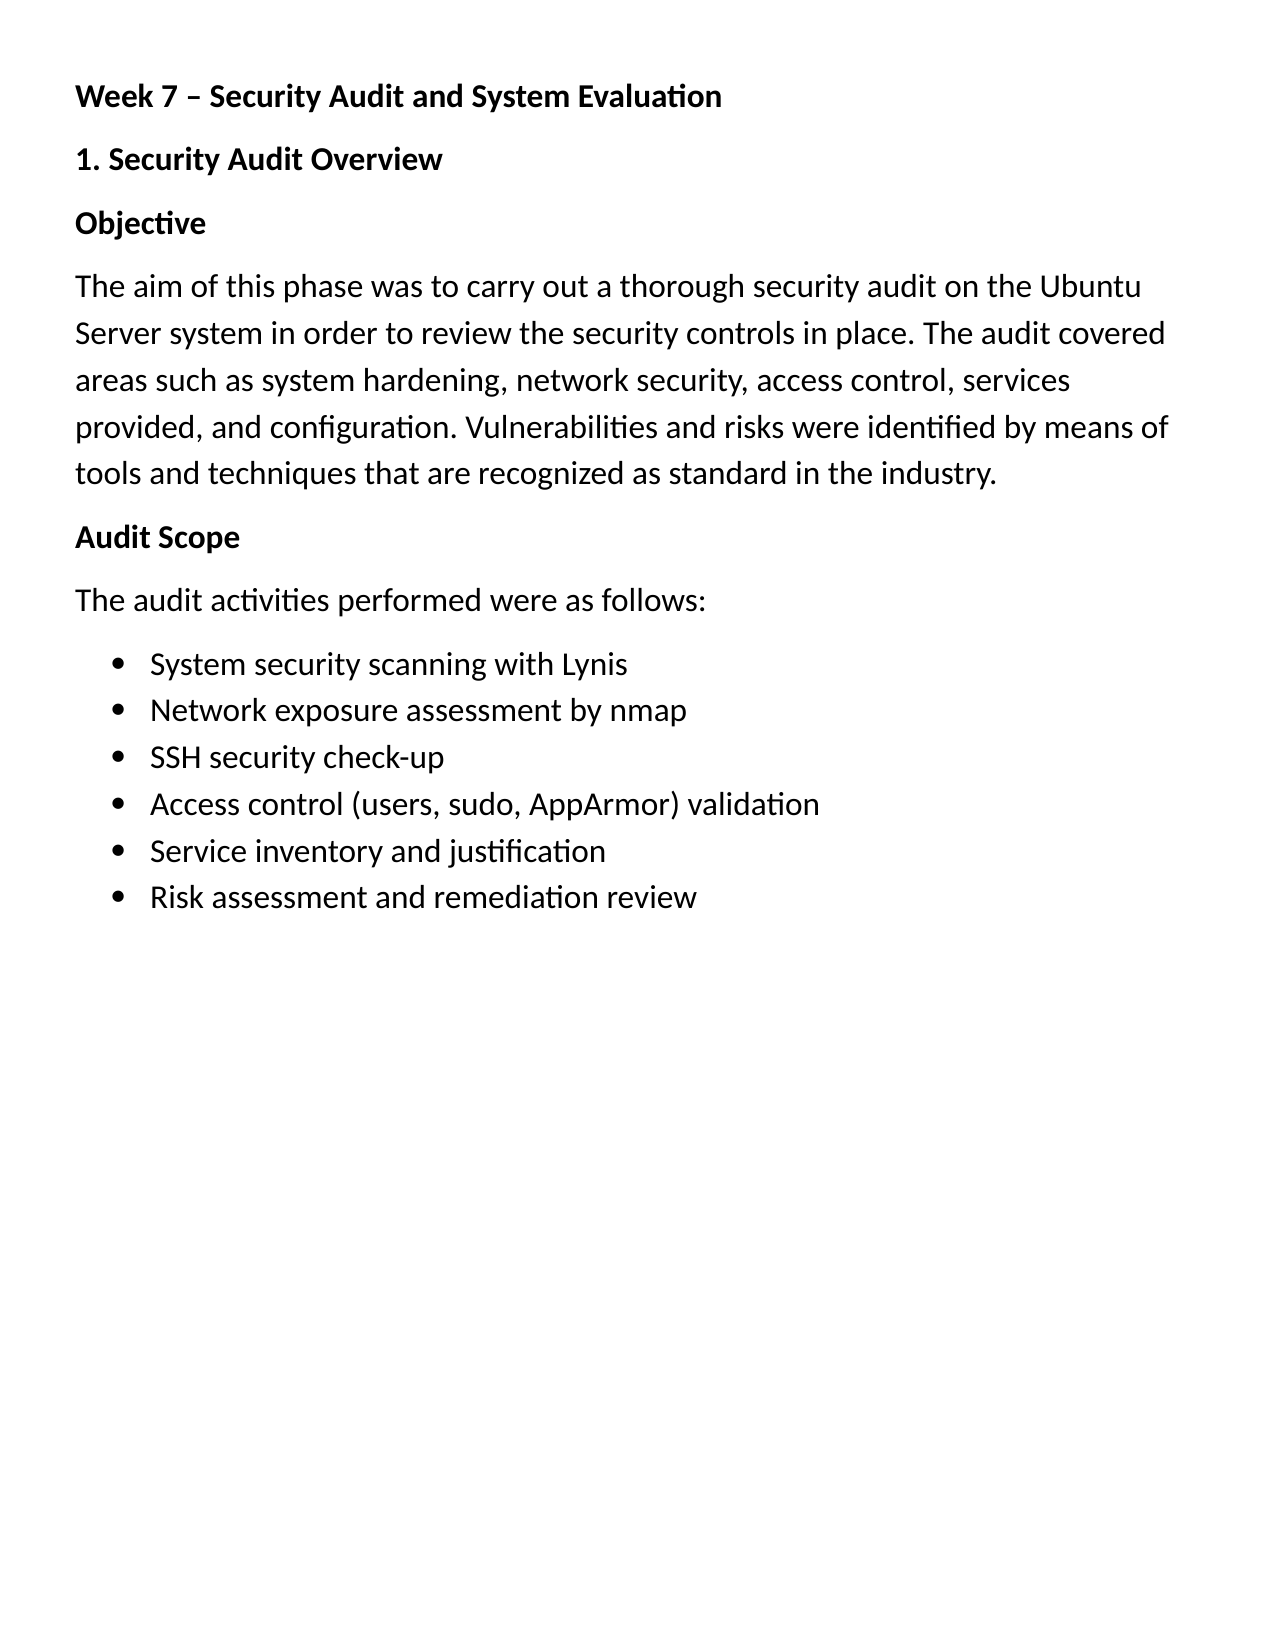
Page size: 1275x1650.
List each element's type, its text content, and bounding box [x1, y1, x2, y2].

text The aim of this phase was to carry out a thorough security audit on the Ubuntu Server system in order to review the security controls in place. The audit covered areas such as system hardening, network security, access control, services provided, and configuration. Vulnerabilities and risks were identified by means of tools and techniques that are recognized as standard in the industry. [75, 265, 1200, 493]
text Objective [75, 202, 1200, 243]
list System security scanning with Lynis [112, 643, 1200, 683]
text Audit Scope [75, 516, 1200, 557]
list Access control (users, sudo, AppArmor) validation [112, 783, 1200, 824]
text The audit activities performed were as follows: [75, 579, 1200, 620]
list Service inventory and justification [112, 830, 1200, 871]
text 1. Security Audit Overview [75, 138, 1200, 179]
text Week 7 – Security Audit and System Evaluation [75, 75, 1200, 116]
list SSH security check-up [112, 736, 1200, 777]
list Risk assessment and remediation review [112, 877, 1200, 917]
list Network exposure assessment by nmap [112, 689, 1200, 730]
